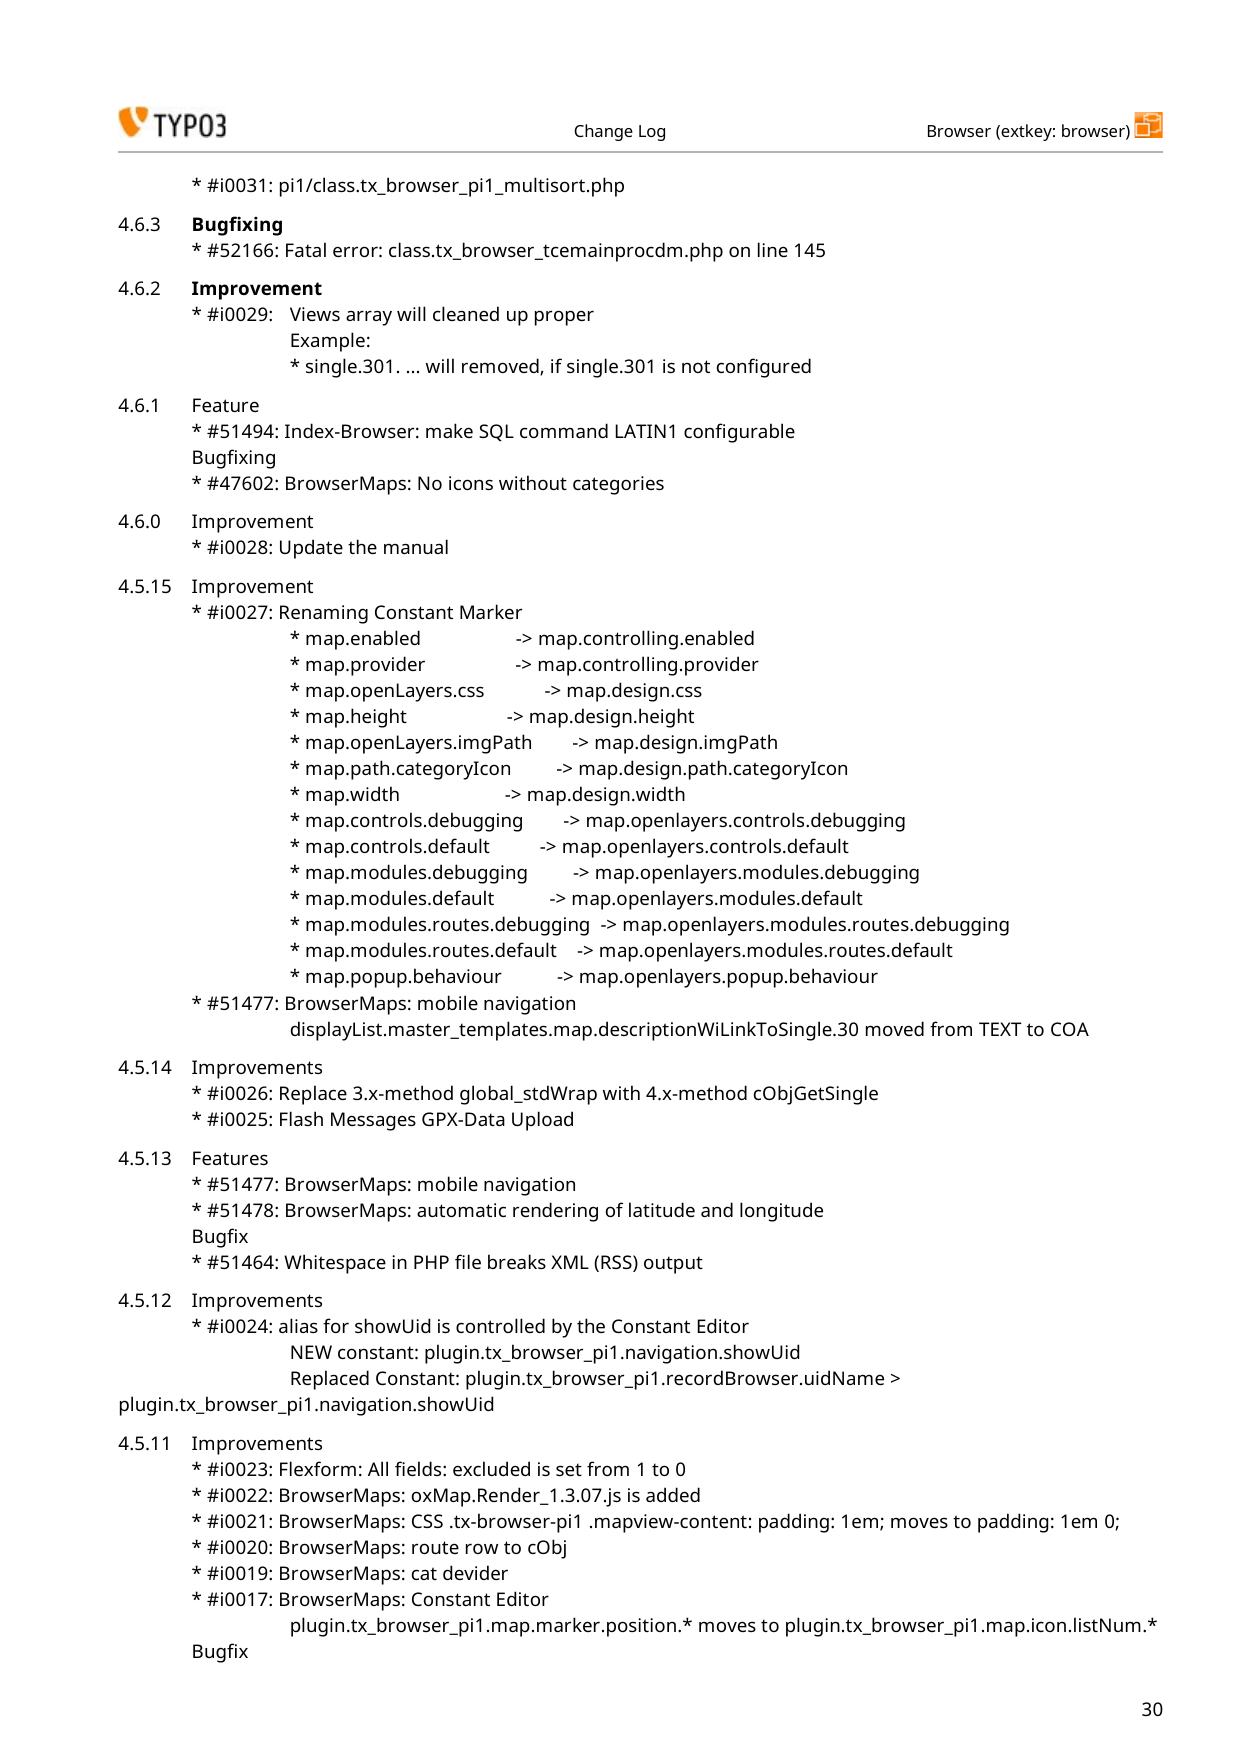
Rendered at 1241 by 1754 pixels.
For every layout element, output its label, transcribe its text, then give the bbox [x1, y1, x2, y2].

text 4.5.14 Improvements * #i0026: Replace 3.x-method global_stdWrap with 4.x-method cObjGetSingle * #i0025: Flash Messages GPX-Data Upload [118, 1054, 1163, 1132]
text 4.5.15 Improvement * #i0027: Renaming Constant Marker * map.enabled -> map.controlling.enabled * map.provider -> map.controlling.provider * map.openLayers.css -> map.design.css * map.height -> map.design.height * map.openLayers.imgPath -> map.design.imgPath * map.path.categoryIcon -> map.design.path.categoryIcon * map.width -> map.design.width * map.controls.debugging -> map.openlayers.controls.debugging * map.controls.default -> map.openlayers.controls.default * map.modules.debugging -> map.openlayers.modules.debugging * map.modules.default -> map.openlayers.modules.default * map.modules.routes.debugging -> map.openlayers.modules.routes.debugging * map.modules.routes.default -> map.openlayers.modules.routes.default * map.popup.behaviour -> map.openlayers.popup.behaviour * #51477: BrowserMaps: mobile navigation displayList.master_templates.map.descriptionWiLinkToSingle.30 moved from TEXT to COA [118, 573, 1163, 1041]
text 4.5.11 Improvements * #i0023: Flexform: All fields: excluded is set from 1 to 0 * #i0022: BrowserMaps: oxMap.Render_1.3.07.js is added * #i0021: BrowserMaps: CSS .tx-browser-pi1 .mapview-content: padding: 1em; moves to padding: 1em 0; * #i0020: BrowserMaps: route row to cObj * #i0019: BrowserMaps: cat devider * #i0017: BrowserMaps: Constant Editor plugin.tx_browser_pi1.map.marker.position.* moves to plugin.tx_browser_pi1.map.icon.listNum.* Bugfix [118, 1429, 1163, 1664]
picture [1134, 112, 1163, 138]
text 4.6.1 Feature * #51494: Index-Browser: make SQL command LATIN1 configurable Bugfixing * #47602: BrowserMaps: No icons without categories [118, 392, 1163, 496]
text 4.5.13 Features * #51477: BrowserMaps: mobile navigation * #51478: BrowserMaps: automatic rendering of latitude and longitude Bugfix * #51464: Whitespace in PHP file breaks XML (RSS) output [118, 1144, 1163, 1274]
text * #i0031: pi1/class.tx_browser_pi1_multisort.php [118, 172, 1163, 198]
text 4.6.0 Improvement * #i0028: Update the manual [118, 508, 1163, 560]
text 4.5.12 Improvements * #i0024: alias for showUid is controlled by the Constant Editor NEW constant: plugin.tx_browser_pi1.navigation.showUid Replaced Constant: plugin.tx_browser_pi1.recordBrowser.uidName > plugin.tx_browser_pi1.navigation.showUid [118, 1287, 1163, 1417]
text 4.6.2 Improvement * #i0029: Views array will cleaned up proper Example: * single.301. ... will removed, if single.301 is not configured [118, 275, 1163, 379]
text 4.6.3 Bugfixing * #52166: Fatal error: class.tx_browser_tcemainprocdm.php on line 145 [118, 211, 1163, 263]
picture [118, 106, 227, 138]
